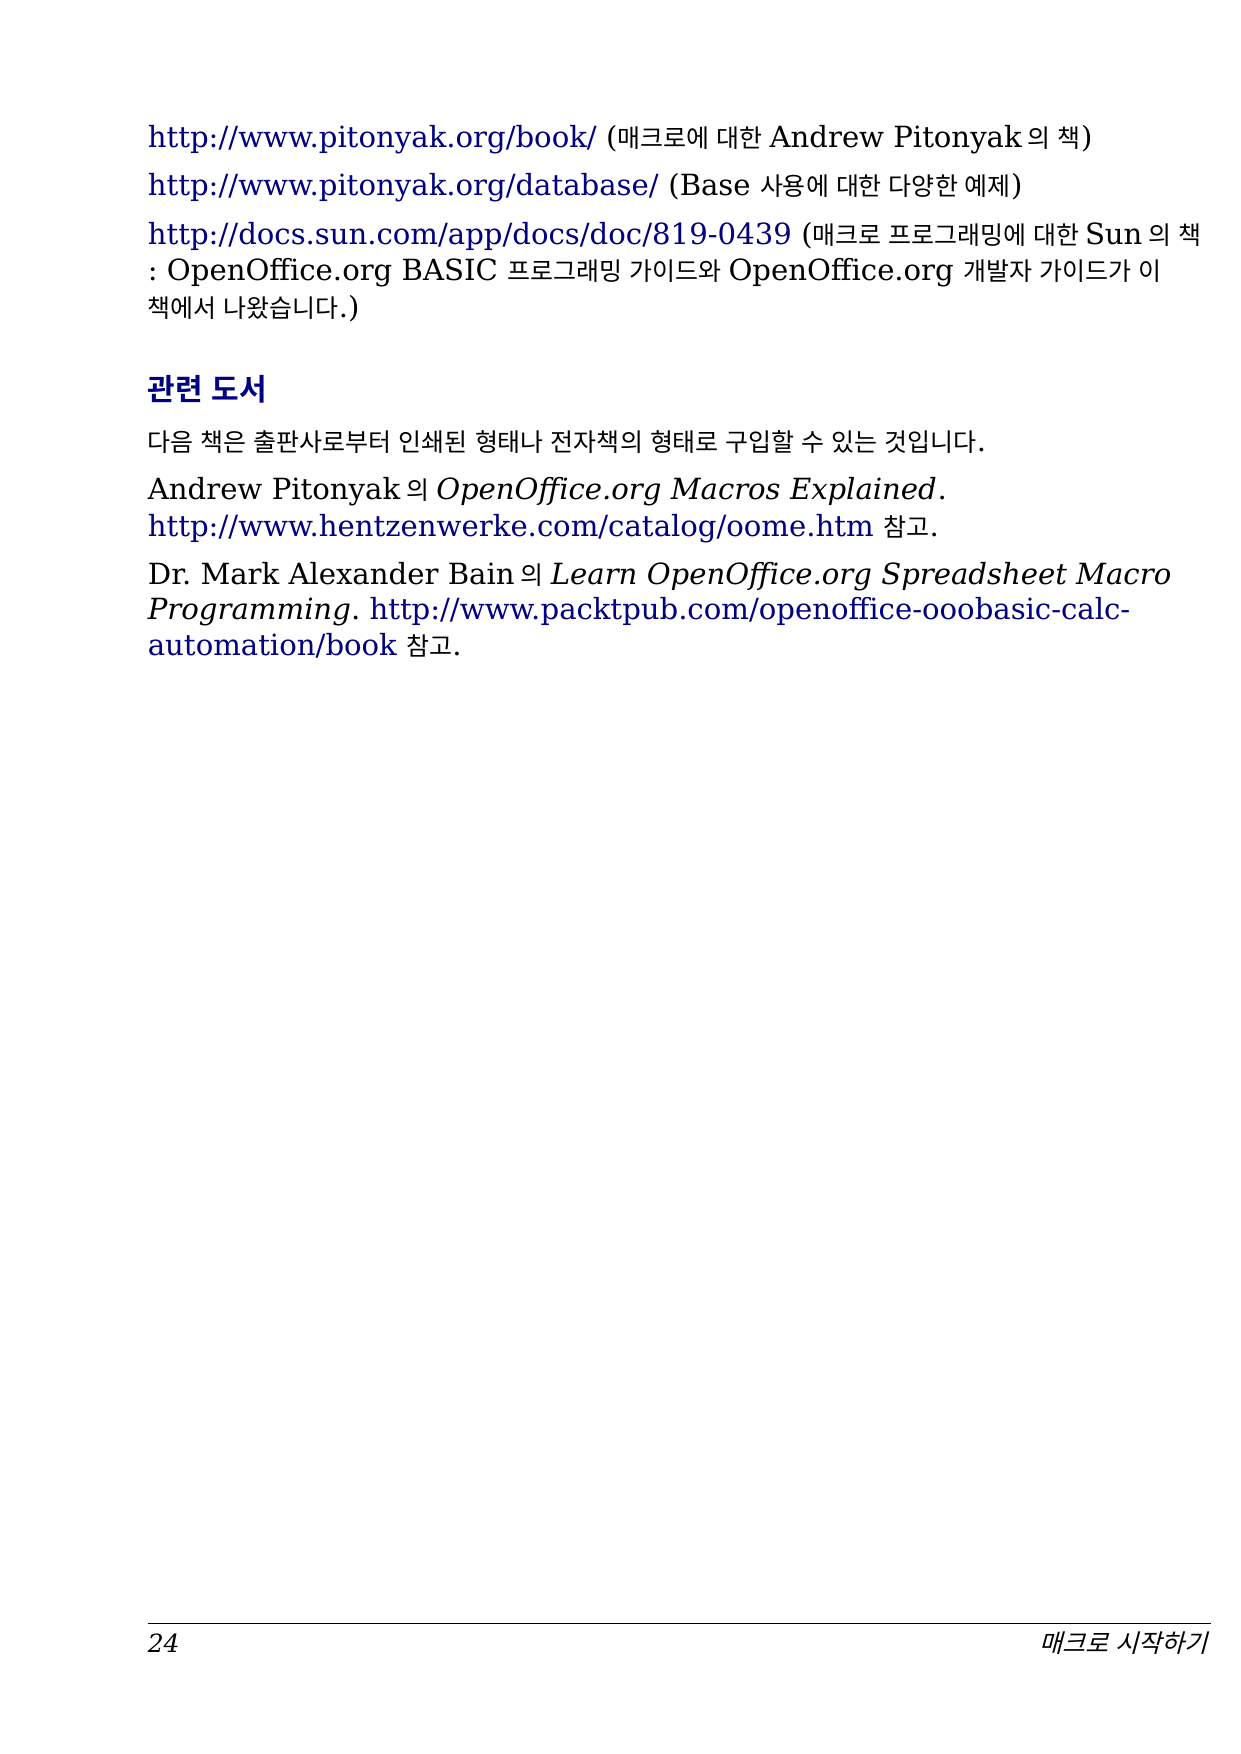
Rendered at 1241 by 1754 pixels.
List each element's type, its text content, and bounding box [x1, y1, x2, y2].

subtitle 관련 도서 [148, 366, 1211, 409]
text http://www.pitonyak.org/database/ (Base 사용에 대한 다양한 예제) [148, 167, 1211, 203]
text http://www.pitonyak.org/book/ (매크로에 대한 Andrew Pitonyak의 책) [148, 118, 1211, 154]
text 다음 책은 출판사로부터 인쇄된 형태나 전자책의 형태로 구입할 수 있는 것입니다. [148, 422, 1211, 458]
text http://docs.sun.com/app/docs/doc/819-0439 (매크로 프로그래밍에 대한Sun의 책 : OpenOffice.org BASIC 프로그래밍 가이드와 OpenOffice.org 개발자 가이드가 이 책에서 나왔습니다.) [148, 216, 1211, 324]
text Andrew Pitonyak의 OpenOffice.org Macros Explained. http://www.hentzenwerke.com/catalog/oome.htm 참고. [148, 471, 1211, 543]
text Dr. Mark Alexander Bain의 Learn OpenOffice.org Spreadsheet Macro Programming. http://www.packtpub.com/openoffice-ooobasic-calc-automation/book 참고. [148, 556, 1211, 662]
